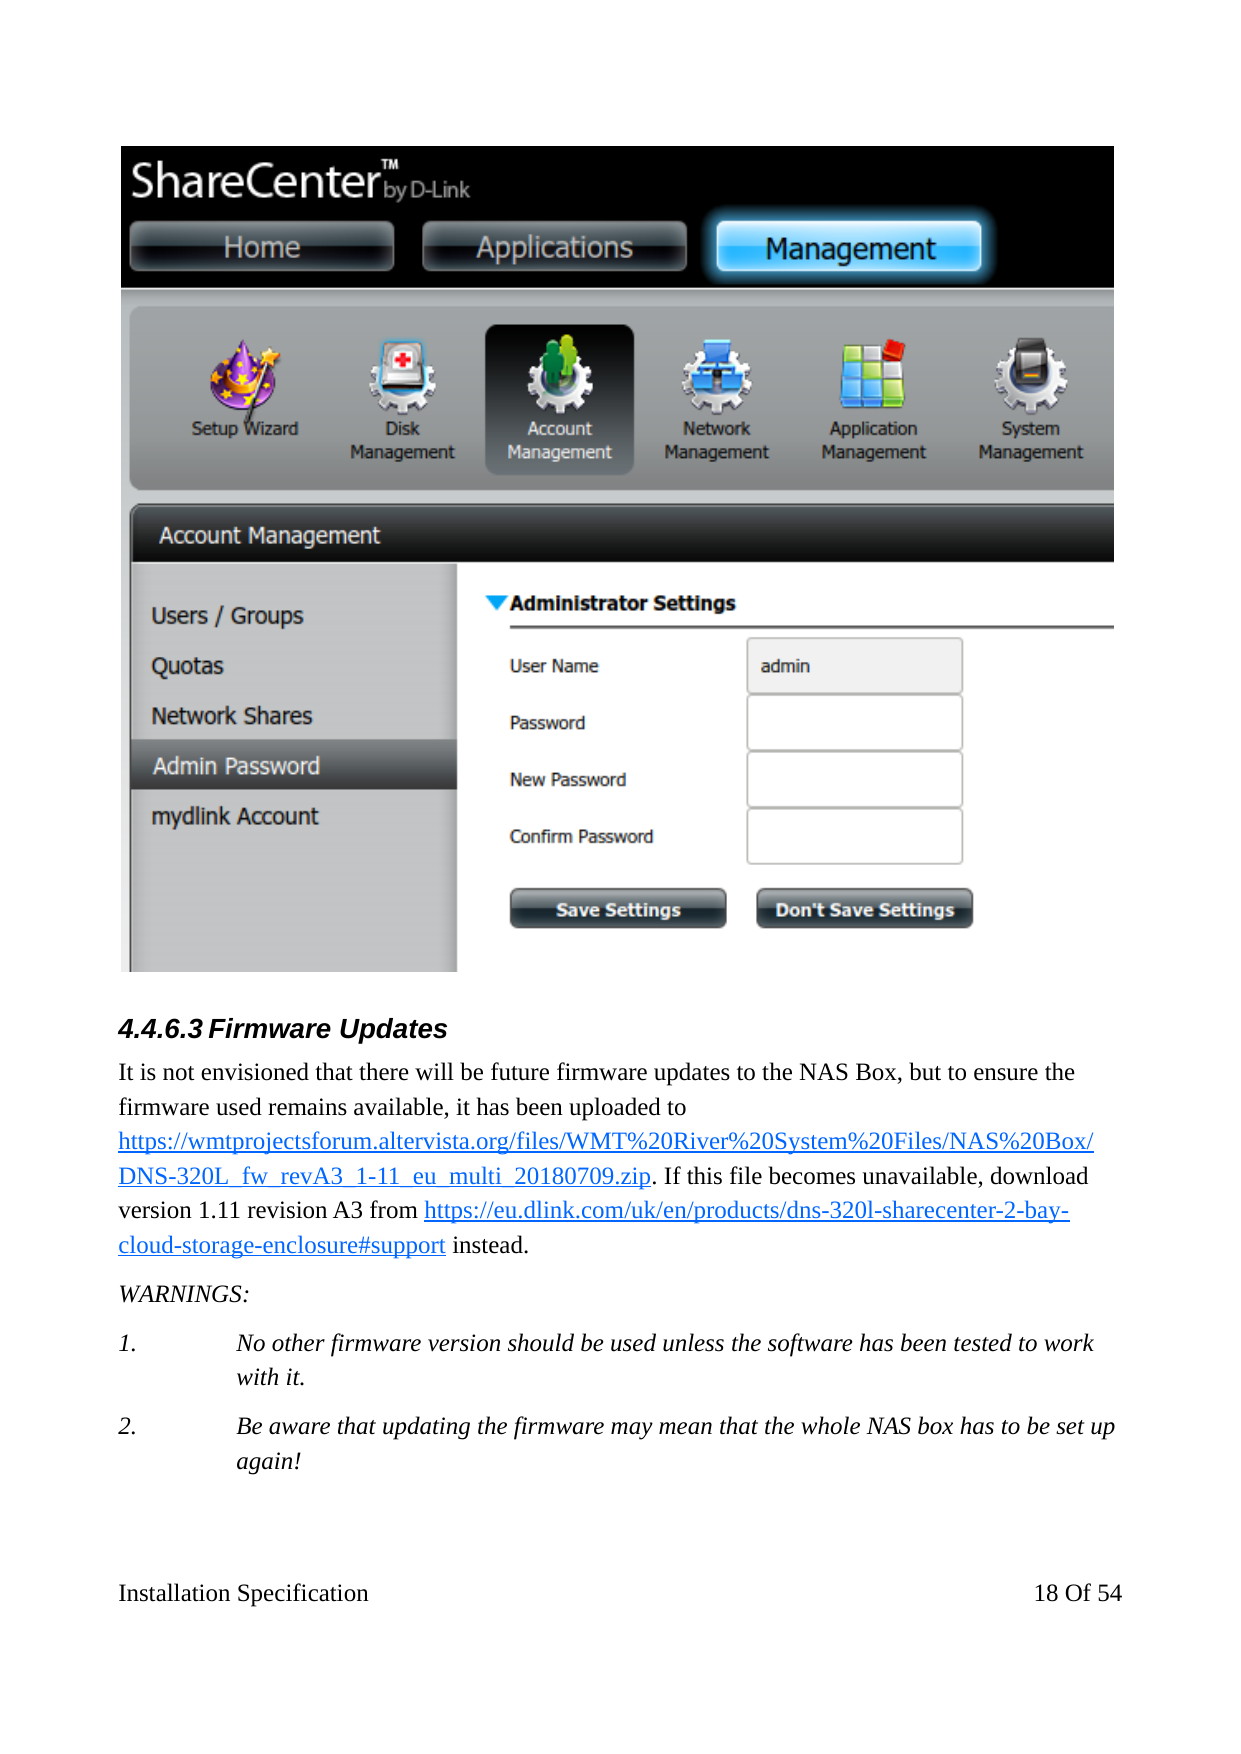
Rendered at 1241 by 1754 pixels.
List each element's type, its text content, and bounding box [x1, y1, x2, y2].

text WARNINGS: [118, 1279, 1122, 1307]
text It is not envisioned that there will be future firmware updates to the NAS Box, but to ensure the firmware used remains available, it has been uploaded to https://wmtprojectsforum.altervista.org/files/WMT%20River%20System%20Files/NAS%20Box/DNS-320L_fw_revA3_1-11_eu_multi_20180709.zip. If this file becomes unavailable, download version 1.11 revision A3 from https://eu.dlink.com/uk/en/products/dns-320l-sharecenter-2-bay-cloud-storage-enclosure#support instead. [118, 1057, 1122, 1258]
text 2. Be aware that updating the firmware may mean that the whole NAS box has to be set up again! [118, 1411, 1122, 1474]
subtitle Firmware Updates [118, 1013, 1122, 1045]
text 1. No other firmware version should be used unless the software has been tested to work with it. [118, 1328, 1122, 1391]
picture [121, 146, 1114, 972]
